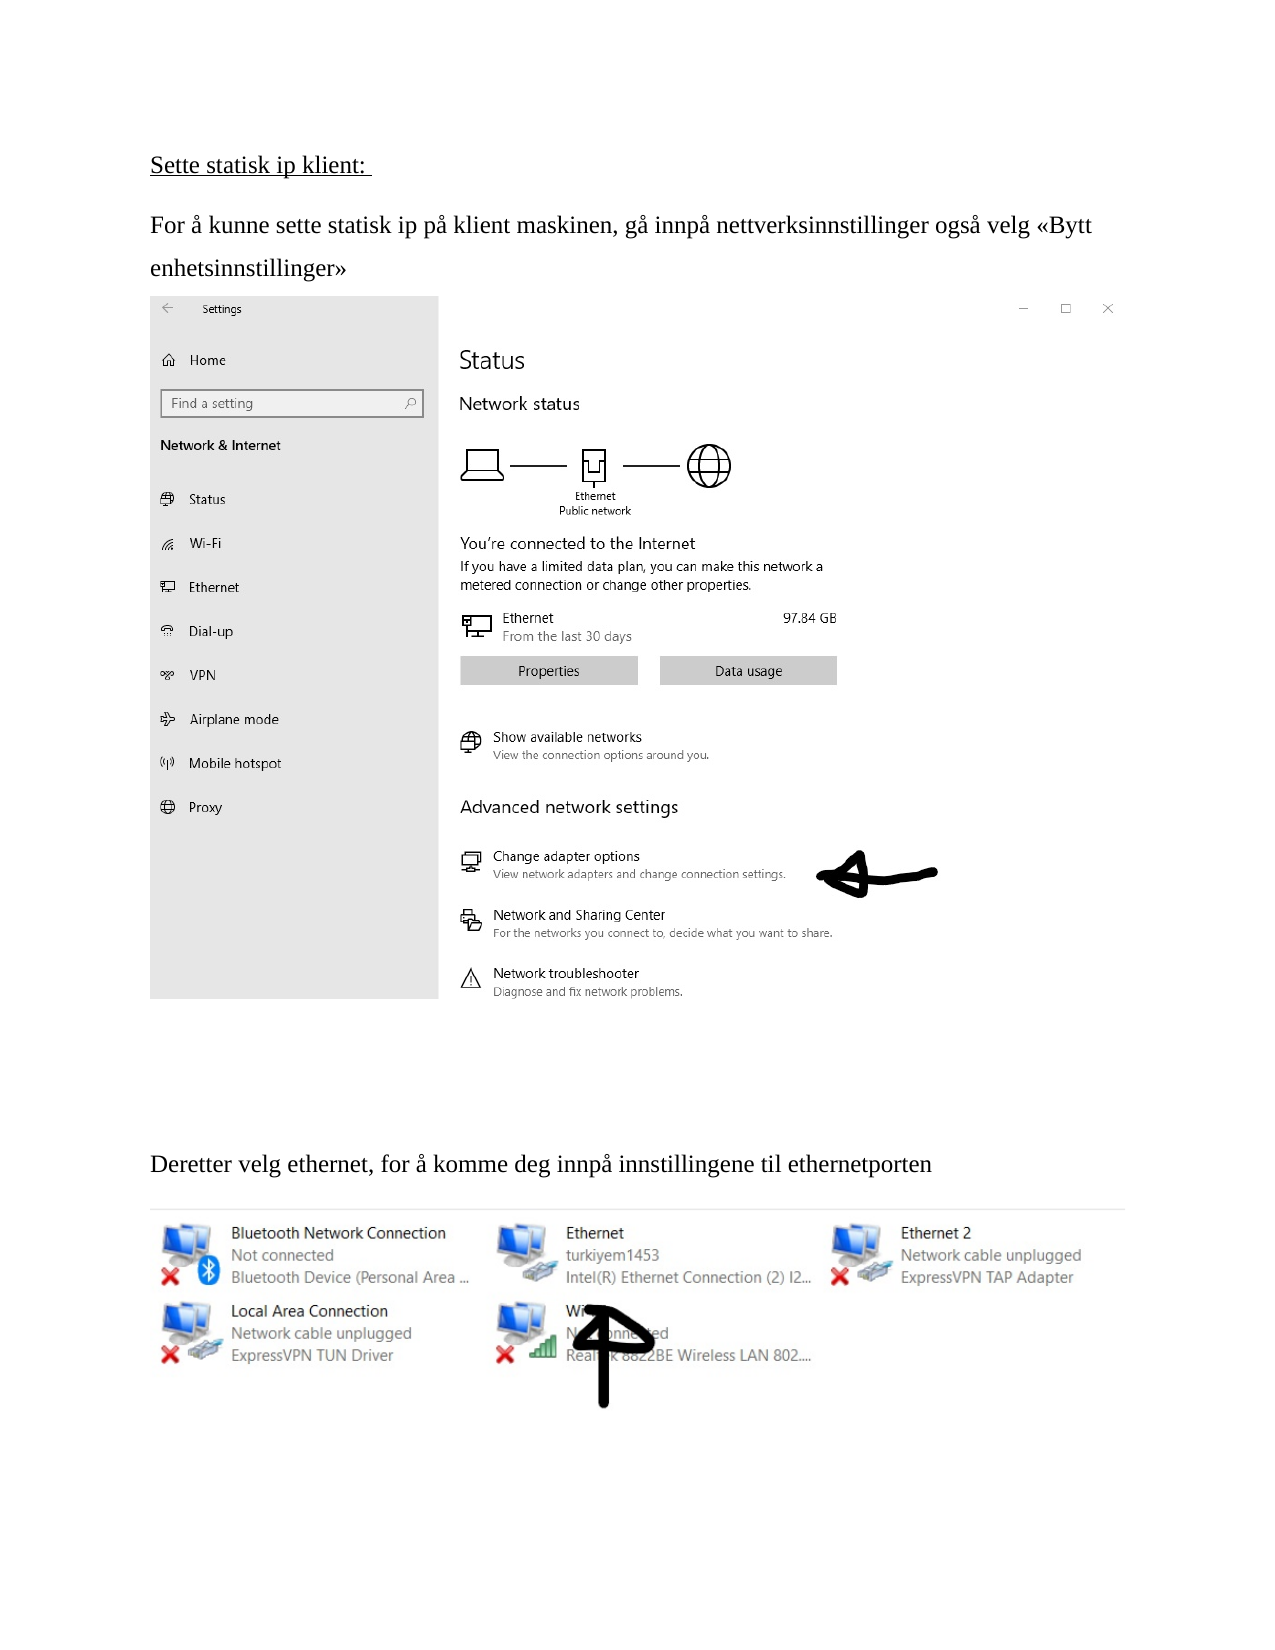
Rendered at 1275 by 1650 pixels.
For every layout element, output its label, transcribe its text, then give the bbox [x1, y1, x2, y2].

text For å kunne sette statisk ip på klient maskinen, gå innpå nettverksinnstillinger også velg «Bytt enhetsinnstillinger» [150, 210, 1125, 998]
text Deretter velg ethernet, for å komme deg innpå innstillingene til ethernetporten [150, 1149, 1125, 1177]
text Sette statisk ip klient: [150, 150, 1125, 179]
